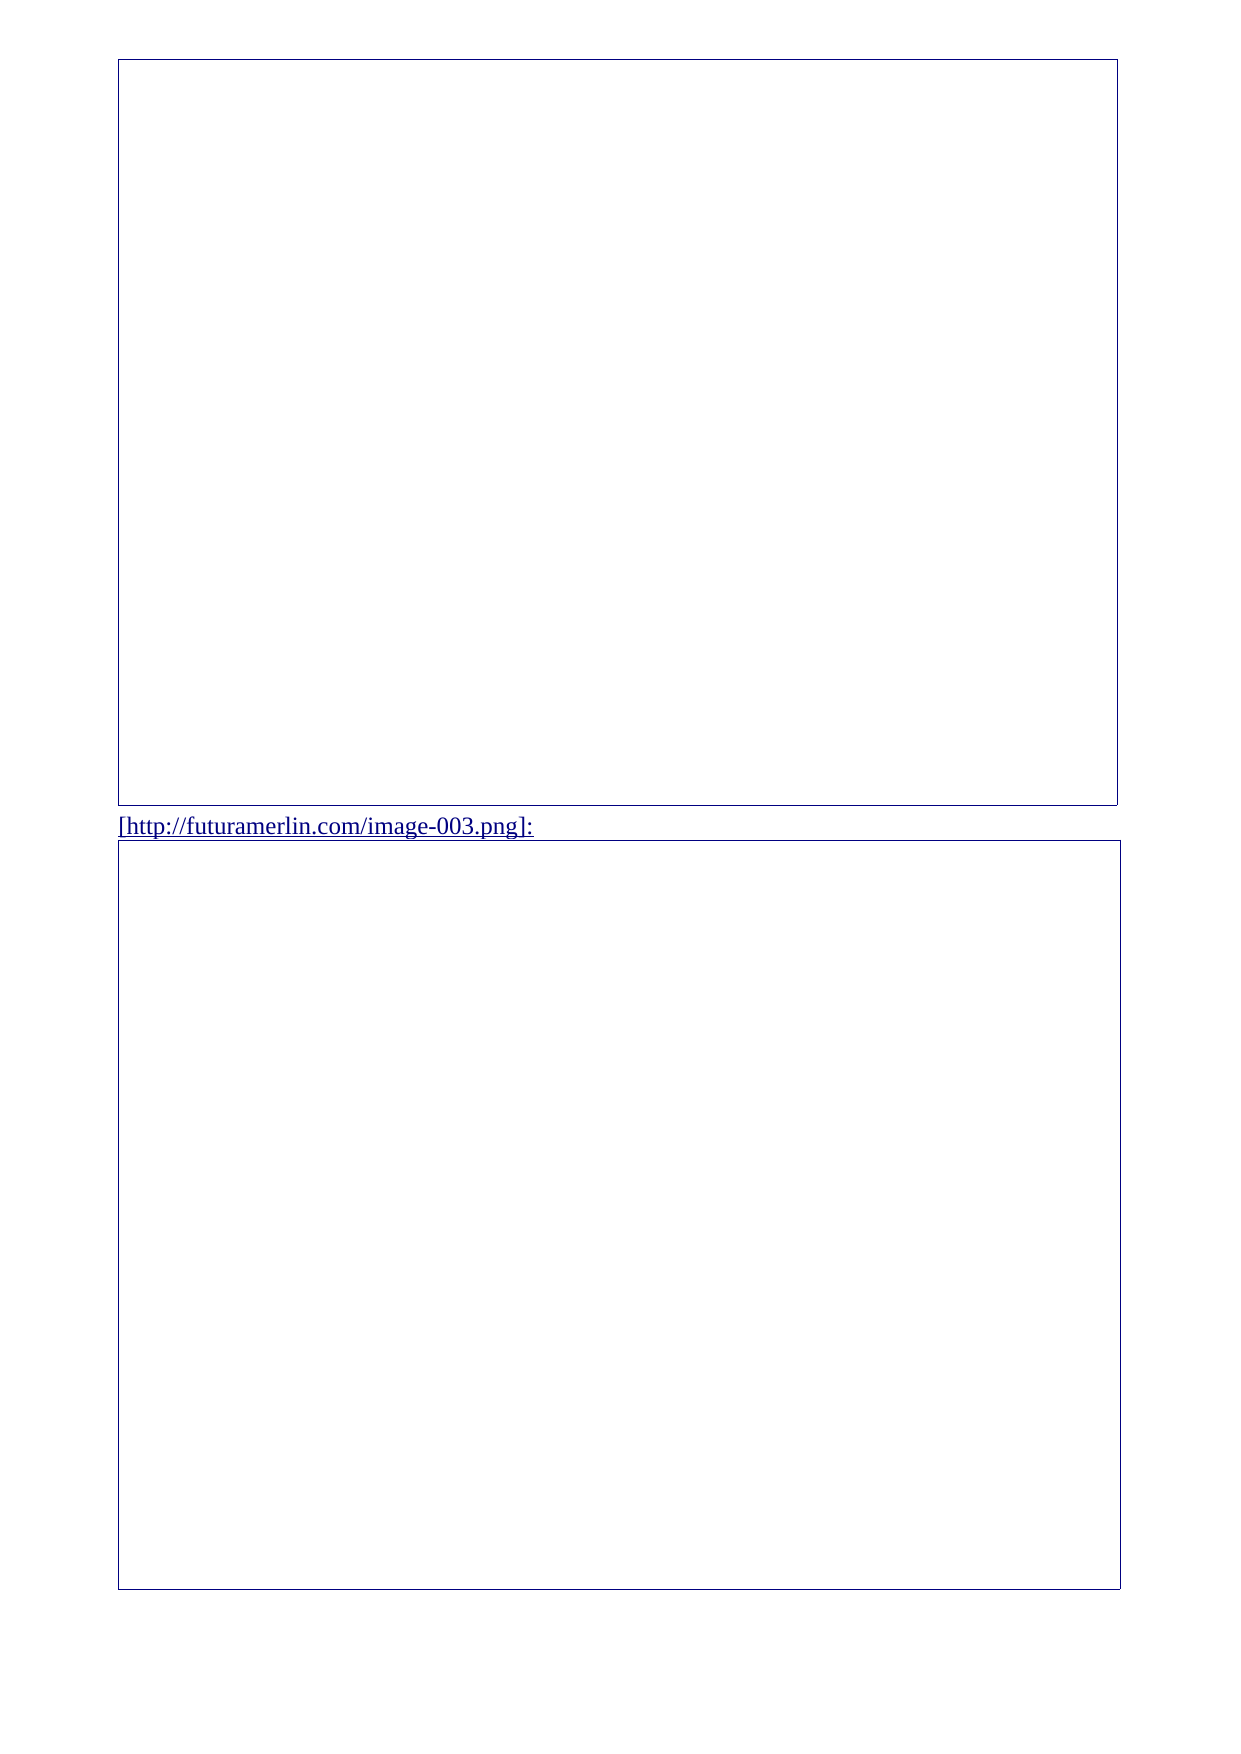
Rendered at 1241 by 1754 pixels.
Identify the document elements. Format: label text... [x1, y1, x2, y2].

text [http://futuramerlin.com/image-003.png]: [118, 59, 1181, 1595]
